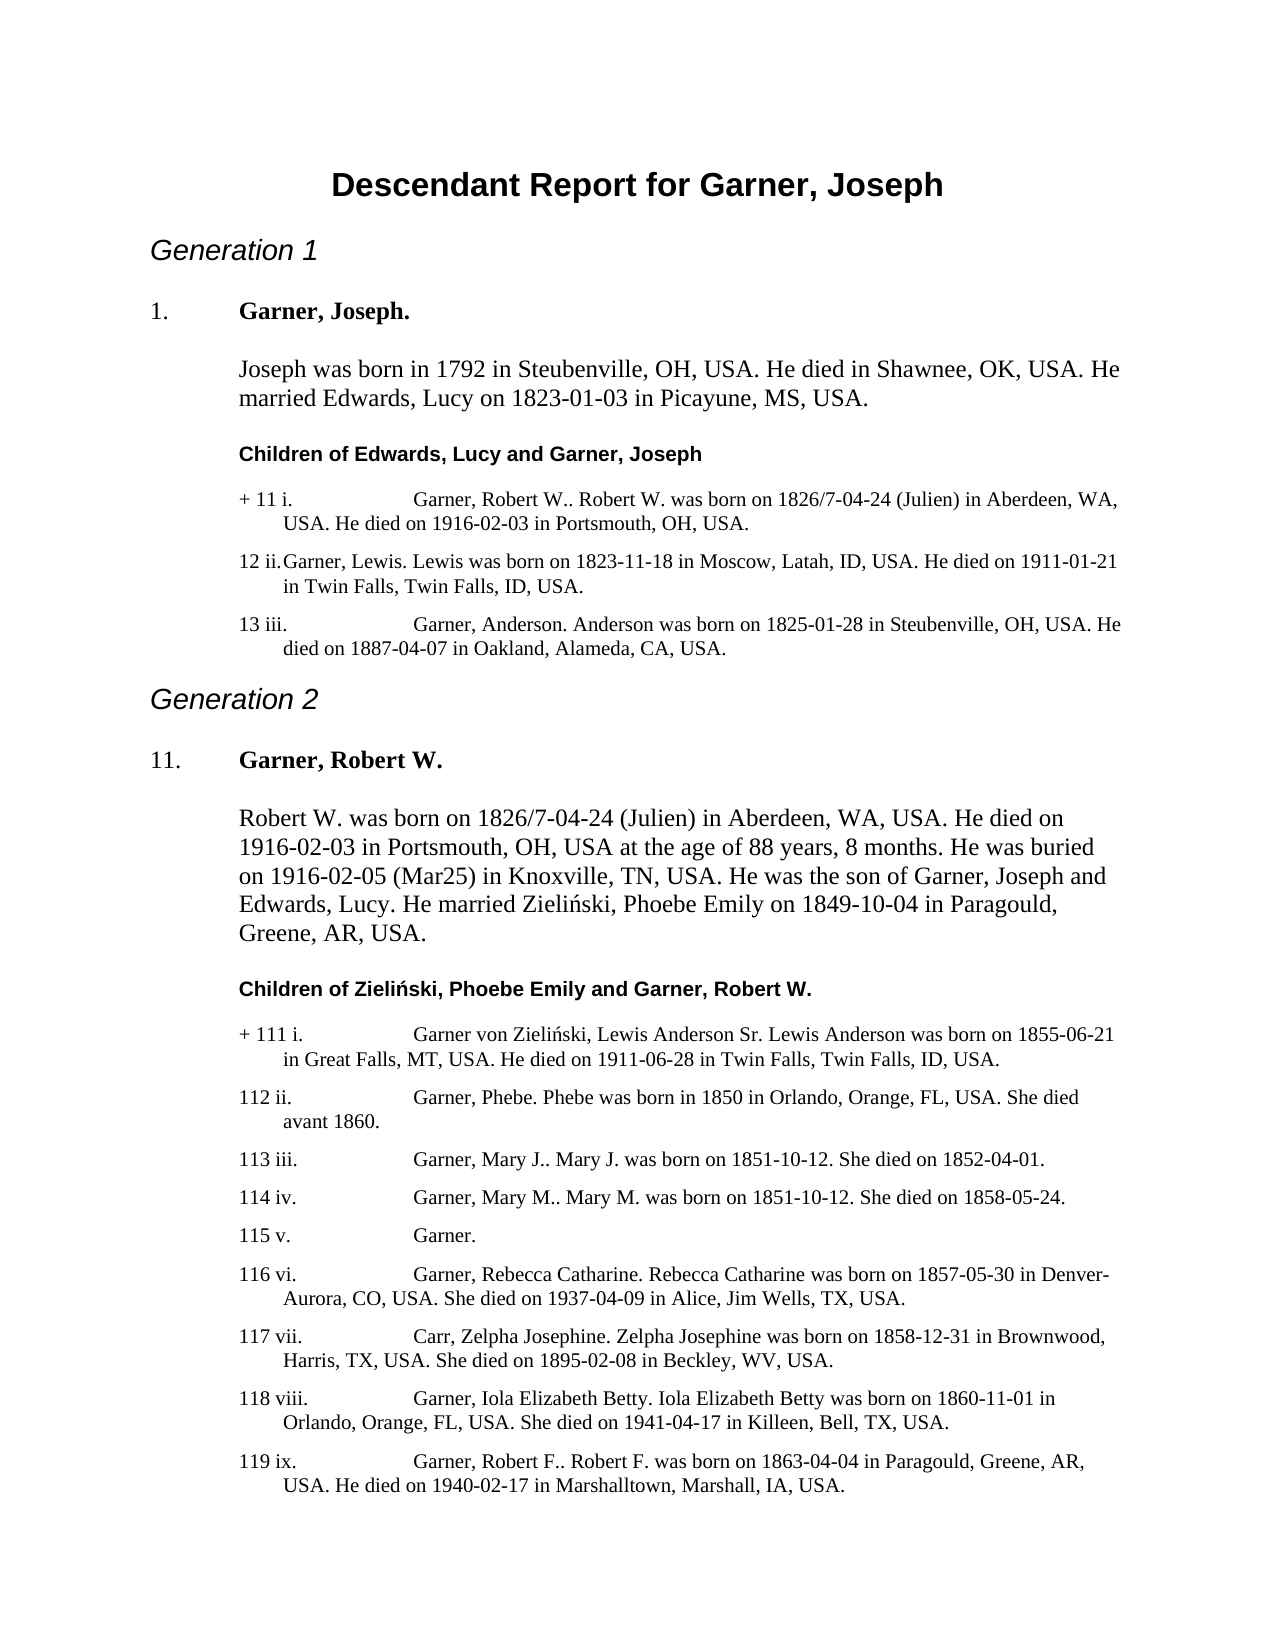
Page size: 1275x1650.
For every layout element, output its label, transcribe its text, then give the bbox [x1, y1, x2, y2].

text 1. Garner, Joseph. [150, 296, 1125, 325]
list 112 ii. Garner, Phebe. Phebe was born in 1850 in Orlando, Orange, FL, USA. She died avant 1860. [239, 1085, 1125, 1133]
list 113 iii. Garner, Mary J.. Mary J. was born on 1851-10-12. She died on 1852-04-01. [239, 1147, 1125, 1171]
text 11. Garner, Robert W. [150, 745, 1125, 774]
subtitle Generation 2 [150, 682, 1125, 715]
title Children of Edwards, Lucy and Garner, Joseph [238, 441, 1125, 465]
title Descendant Report for Garner, Joseph [150, 165, 1125, 203]
text Joseph was born in 1792 in Steubenville, OH, USA. He died in Shawnee, OK, USA. He married Edwards, Lucy on 1823-01-03 in Picayune, MS, USA. [238, 354, 1125, 412]
subtitle Generation 1 [150, 233, 1125, 266]
list 117 vii. Carr, Zelpha Josephine. Zelpha Josephine was born on 1858-12-31 in Brownwood, Harris, TX, USA. She died on 1895-02-08 in Beckley, WV, USA. [239, 1324, 1125, 1372]
list 115 v. Garner. [239, 1223, 1125, 1247]
list + 11 i. Garner, Robert W.. Robert W. was born on 1826/7-04-24 (Julien) in Aberdeen, WA, USA. He died on 1916-02-03 in Portsmouth, OH, USA. [239, 487, 1125, 535]
title Children of Zieliński, Phoebe Emily and Garner, Robert W. [238, 977, 1125, 1001]
list 118 viii. Garner, Iola Elizabeth Betty. Iola Elizabeth Betty was born on 1860-11-01 in Orlando, Orange, FL, USA. She died on 1941-04-17 in Killeen, Bell, TX, USA. [239, 1386, 1125, 1434]
list 116 vi. Garner, Rebecca Catharine. Rebecca Catharine was born on 1857-05-30 in Denver-Aurora, CO, USA. She died on 1937-04-09 in Alice, Jim Wells, TX, USA. [239, 1262, 1125, 1310]
list 13 iii. Garner, Anderson. Anderson was born on 1825-01-28 in Steubenville, OH, USA. He died on 1887-04-07 in Oakland, Alameda, CA, USA. [239, 612, 1125, 660]
text Robert W. was born on 1826/7-04-24 (Julien) in Aberdeen, WA, USA. He died on 1916-02-03 in Portsmouth, OH, USA at the age of 88 years, 8 months. He was buried on 1916-02-05 (Mar25) in Knoxville, TN, USA. He was the son of Garner, Joseph and Edwards, Lucy. He married Zieliński, Phoebe Emily on 1849-10-04 in Paragould, Greene, AR, USA. [238, 803, 1125, 947]
list + 111 i. Garner von Zieliński, Lewis Anderson Sr. Lewis Anderson was born on 1855-06-21 in Great Falls, MT, USA. He died on 1911-06-28 in Twin Falls, Twin Falls, ID, USA. [239, 1022, 1125, 1071]
list 119 ix. Garner, Robert F.. Robert F. was born on 1863-04-04 in Paragould, Greene, AR, USA. He died on 1940-02-17 in Marshalltown, Marshall, IA, USA. [239, 1448, 1125, 1497]
list 12 ii. Garner, Lewis. Lewis was born on 1823-11-18 in Moscow, Latah, ID, USA. He died on 1911-01-21 in Twin Falls, Twin Falls, ID, USA. [239, 549, 1125, 598]
list 114 iv. Garner, Mary M.. Mary M. was born on 1851-10-12. She died on 1858-05-24. [239, 1185, 1125, 1209]
